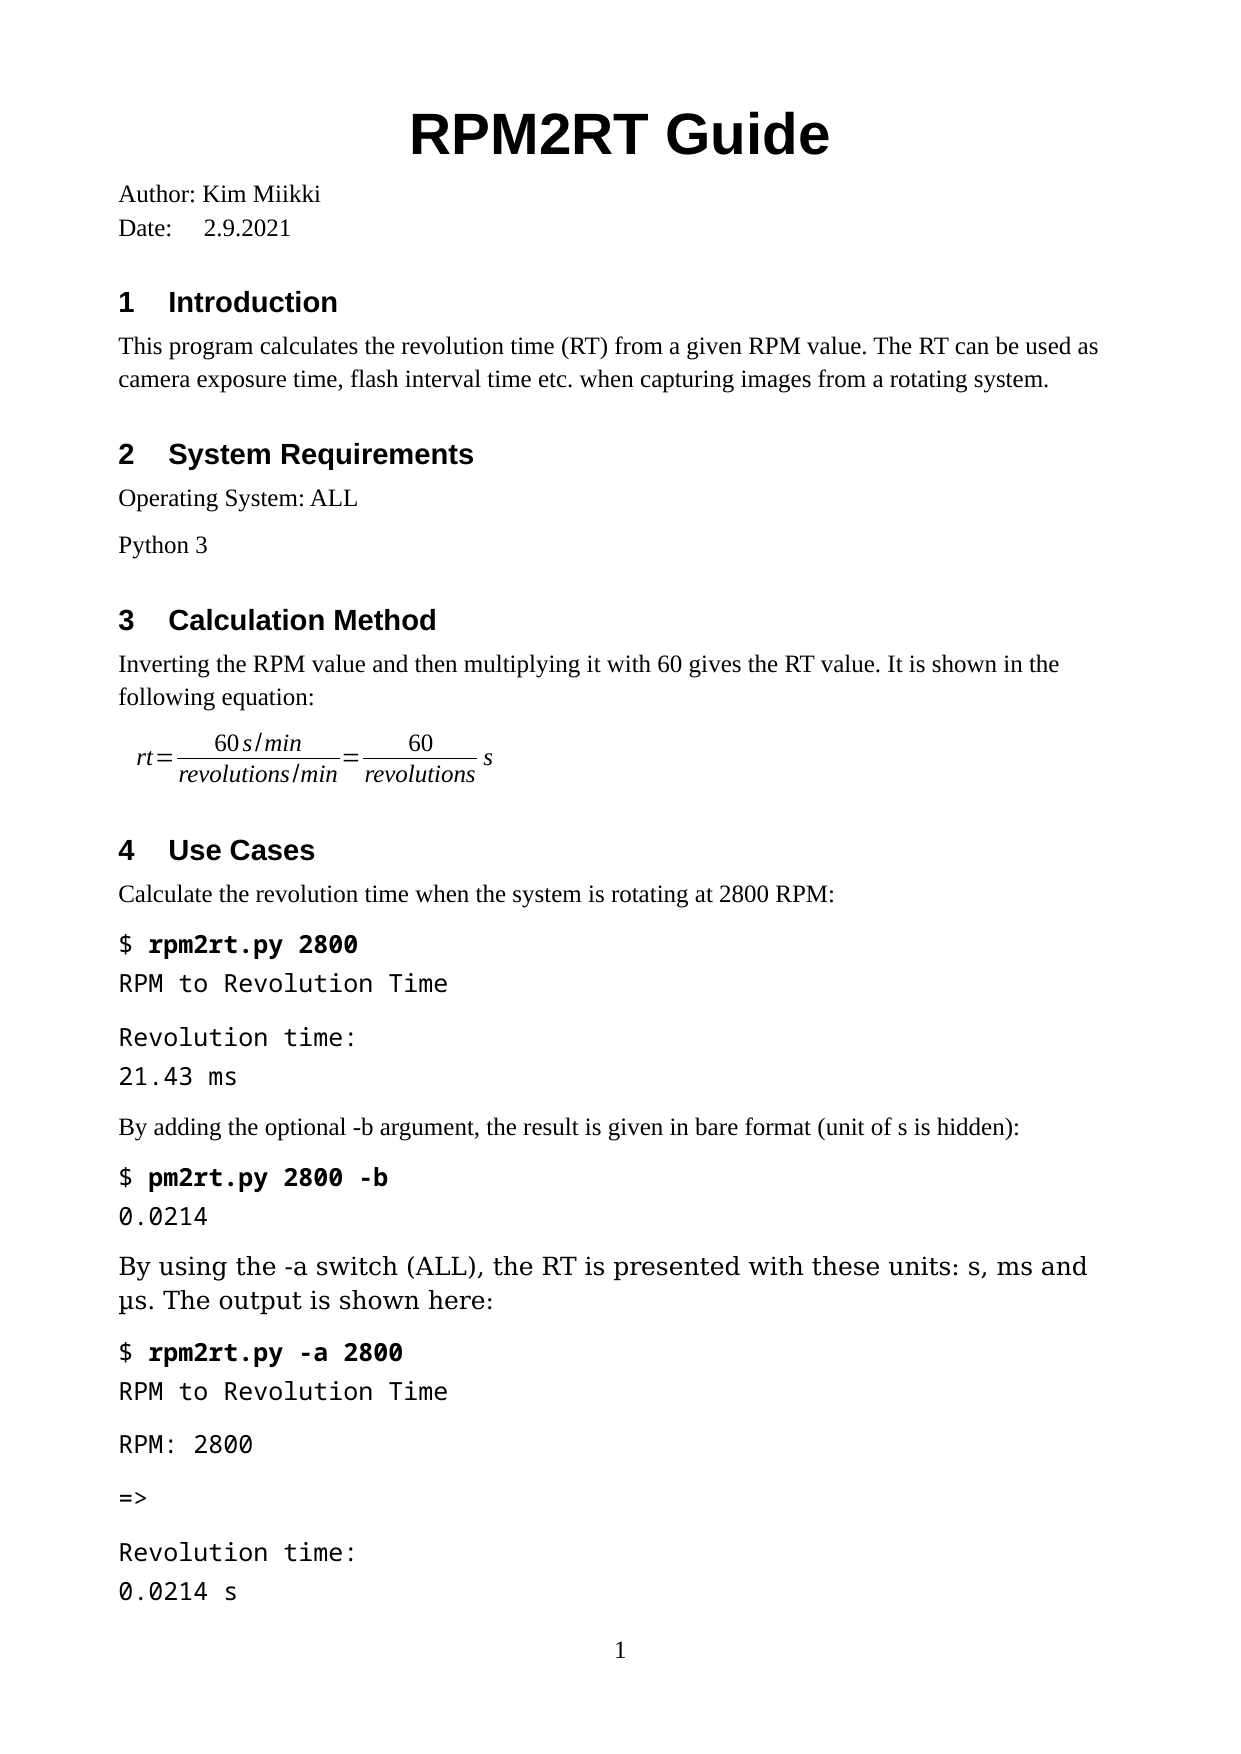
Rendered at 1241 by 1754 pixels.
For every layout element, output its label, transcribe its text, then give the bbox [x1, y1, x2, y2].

text Author: Kim Miikki Date: 2.9.2021 [118, 179, 1122, 241]
subtitle Use Cases [118, 833, 1122, 866]
subtitle Calculation Method [118, 603, 1122, 637]
text Calculate the revolution time when the system is rotating at 2800 RPM: [118, 879, 1122, 907]
text Python 3 [118, 531, 1122, 559]
text Inverting the RPM value and then multiplying it with 60 gives the RT value. It is shown in the following equation: [118, 649, 1122, 711]
text Revolution time: 21.43 ms [118, 1019, 1122, 1092]
text Operating System: ALL [118, 483, 1122, 512]
subtitle System Requirements [118, 437, 1122, 470]
text By using the -a switch (ALL), the RT is presented with these units: s, ms and µs. The output is shown here: [118, 1253, 1122, 1315]
text By adding the optional -b argument, the result is given in bare format (unit of s is hidden): [118, 1112, 1122, 1141]
text Revolution time: 0.0214 s [118, 1535, 1122, 1608]
text $ pm2rt.py 2800 -b 0.0214 [118, 1160, 1122, 1233]
text $ rpm2rt.py -a 2800 RPM to Revolution Time [118, 1334, 1122, 1407]
text This program calculates the revolution time (RT) from a given RPM value. The RT can be used as camera exposure time, flash interval time etc. when capturing images from a rotating system. [118, 331, 1122, 393]
subtitle Introduction [118, 285, 1122, 319]
text $ rpm2rt.py 2800 RPM to Revolution Time [118, 926, 1122, 999]
title RPM2RT Guide [118, 100, 1122, 167]
text => [118, 1481, 1122, 1515]
text RPM: 2800 [118, 1427, 1122, 1461]
